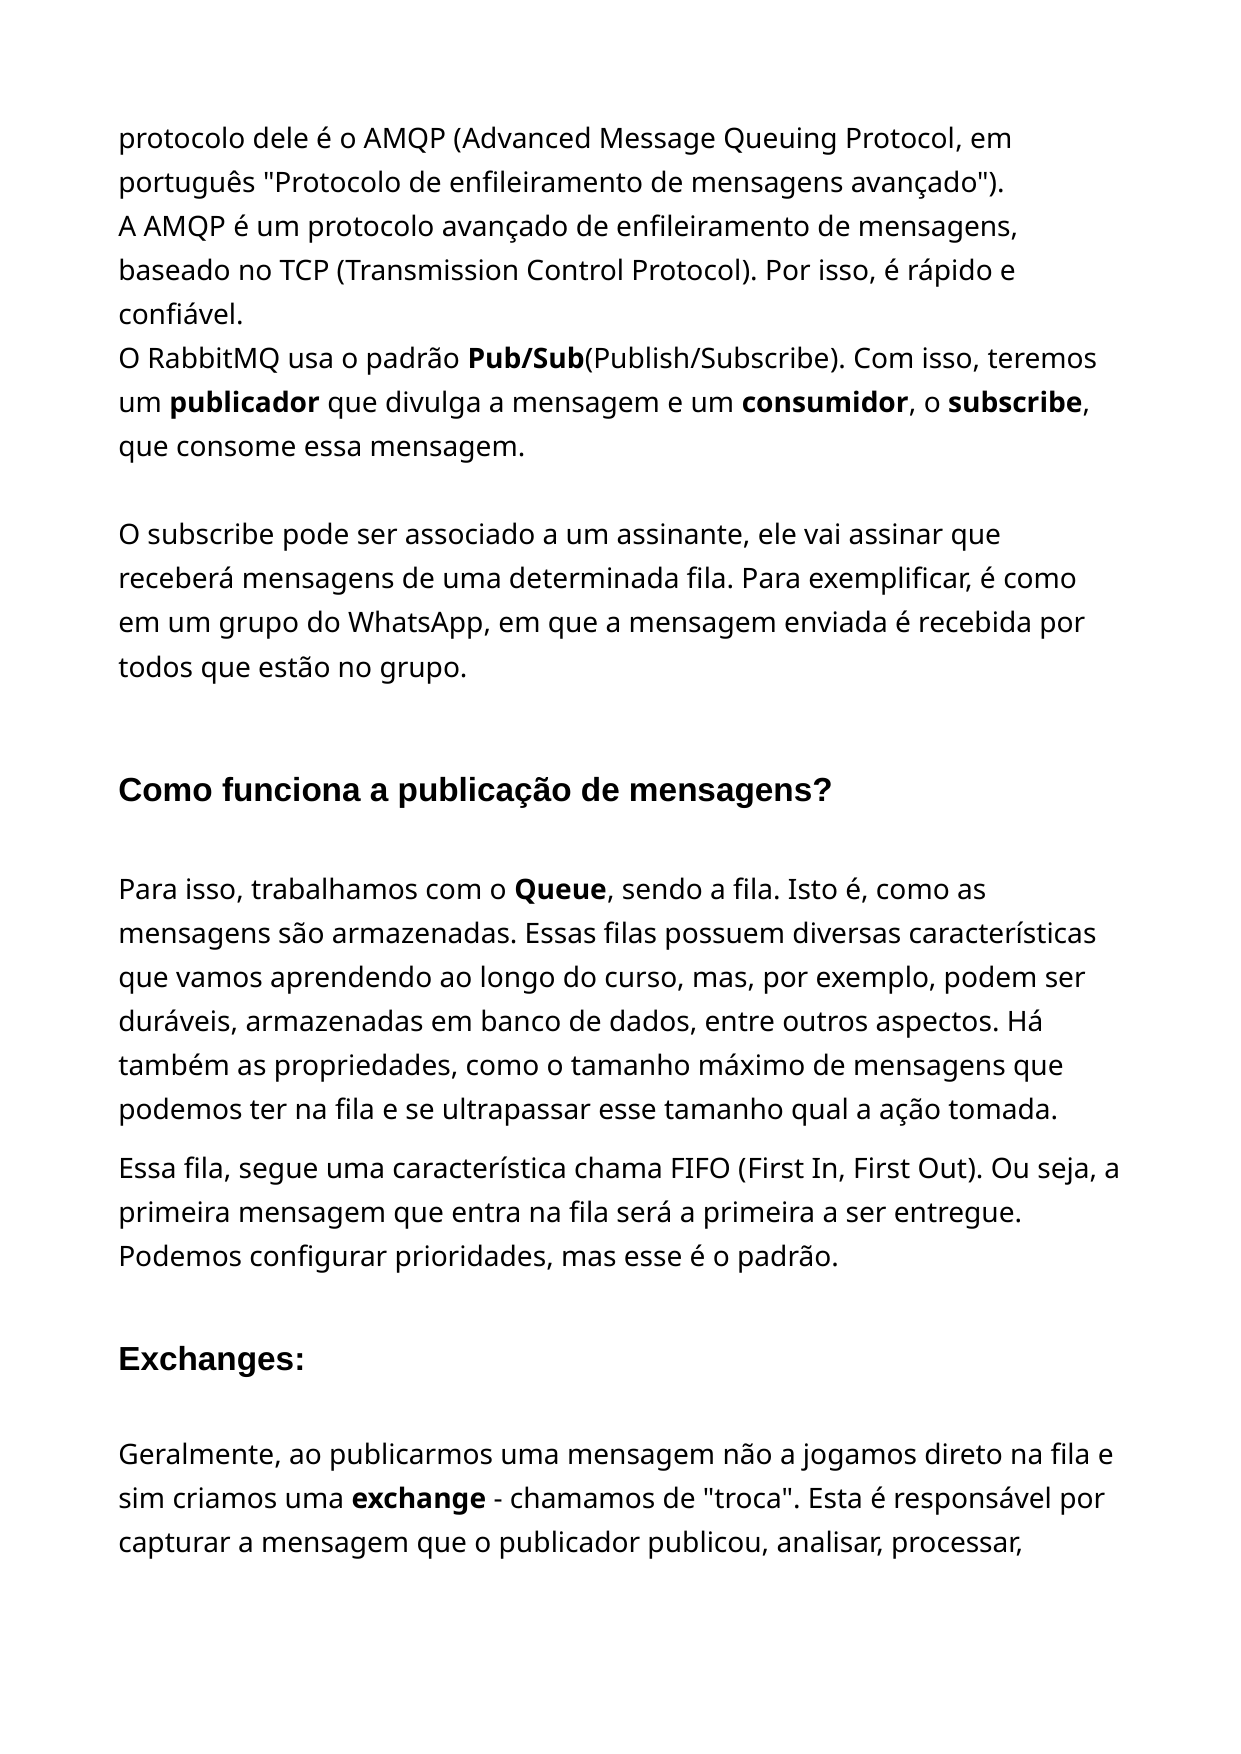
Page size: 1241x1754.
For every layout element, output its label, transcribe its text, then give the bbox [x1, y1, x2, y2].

text protocolo dele é o AMQP (Advanced Message Queuing Protocol, em português "Protocolo de enfileiramento de mensagens avançado"). [118, 118, 1122, 201]
text Para isso, trabalhamos com o Queue, sendo a fila. Isto é, como as mensagens são armazenadas. Essas filas possuem diversas características que vamos aprendendo ao longo do curso, mas, por exemplo, podem ser duráveis, armazenadas em banco de dados, entre outros aspectos. Há também as propriedades, como o tamanho máximo de mensagens que podemos ter na fila e se ultrapassar esse tamanho qual a ação tomada. [118, 869, 1122, 1128]
subtitle Exchanges: [118, 1339, 1122, 1378]
text O RabbitMQ usa o padrão Pub/Sub(Publish/Subscribe). Com isso, teremos um publicador que divulga a mensagem e um consumidor, o subscribe, que consome essa mensagem. [118, 338, 1122, 465]
text A AMQP é um protocolo avançado de enfileiramento de mensagens, baseado no TCP (Transmission Control Protocol). Por isso, é rápido e confiável. [118, 206, 1122, 333]
text Geralmente, ao publicarmos uma mensagem não a jogamos direto na fila e sim criamos uma exchange - chamamos de "troca". Esta é responsável por capturar a mensagem que o publicador publicou, analisar, processar, [118, 1434, 1122, 1561]
text Essa fila, segue uma característica chama FIFO (First In, First Out). Ou seja, a primeira mensagem que entra na fila será a primeira a ser entregue. Podemos configurar prioridades, mas esse é o padrão. [118, 1148, 1122, 1274]
text O subscribe pode ser associado a um assinante, ele vai assinar que receberá mensagens de uma determinada fila. Para exemplificar, é como em um grupo do WhatsApp, em que a mensagem enviada é recebida por todos que estão no grupo. [118, 515, 1122, 685]
subtitle Como funciona a publicação de mensagens? [118, 770, 1122, 809]
